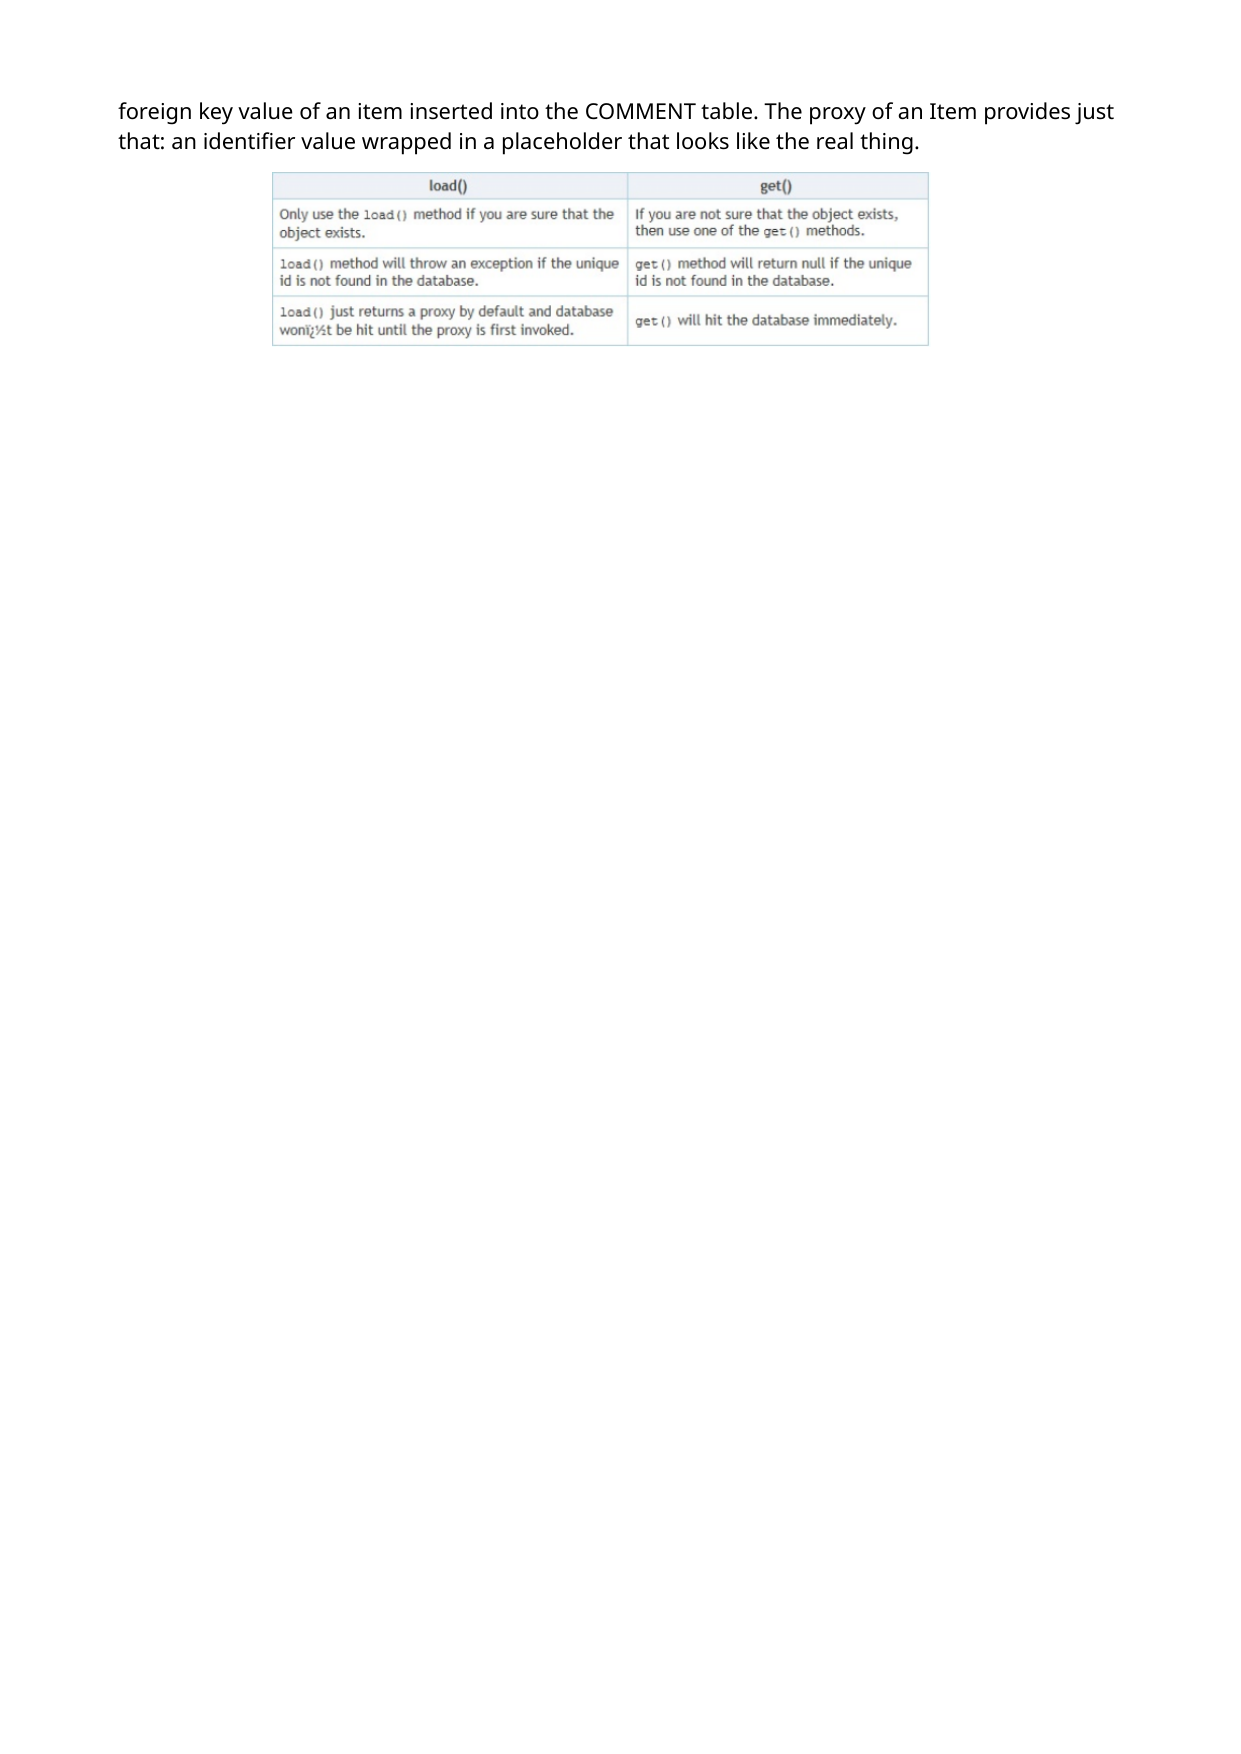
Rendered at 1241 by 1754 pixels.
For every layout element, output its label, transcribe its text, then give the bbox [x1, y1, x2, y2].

picture [270, 169, 932, 347]
text foreign key value of an item inserted into the COMMENT table. The proxy of an Item provides just that: an identifier value wrapped in a placeholder that looks like the real thing. [118, 96, 1122, 156]
